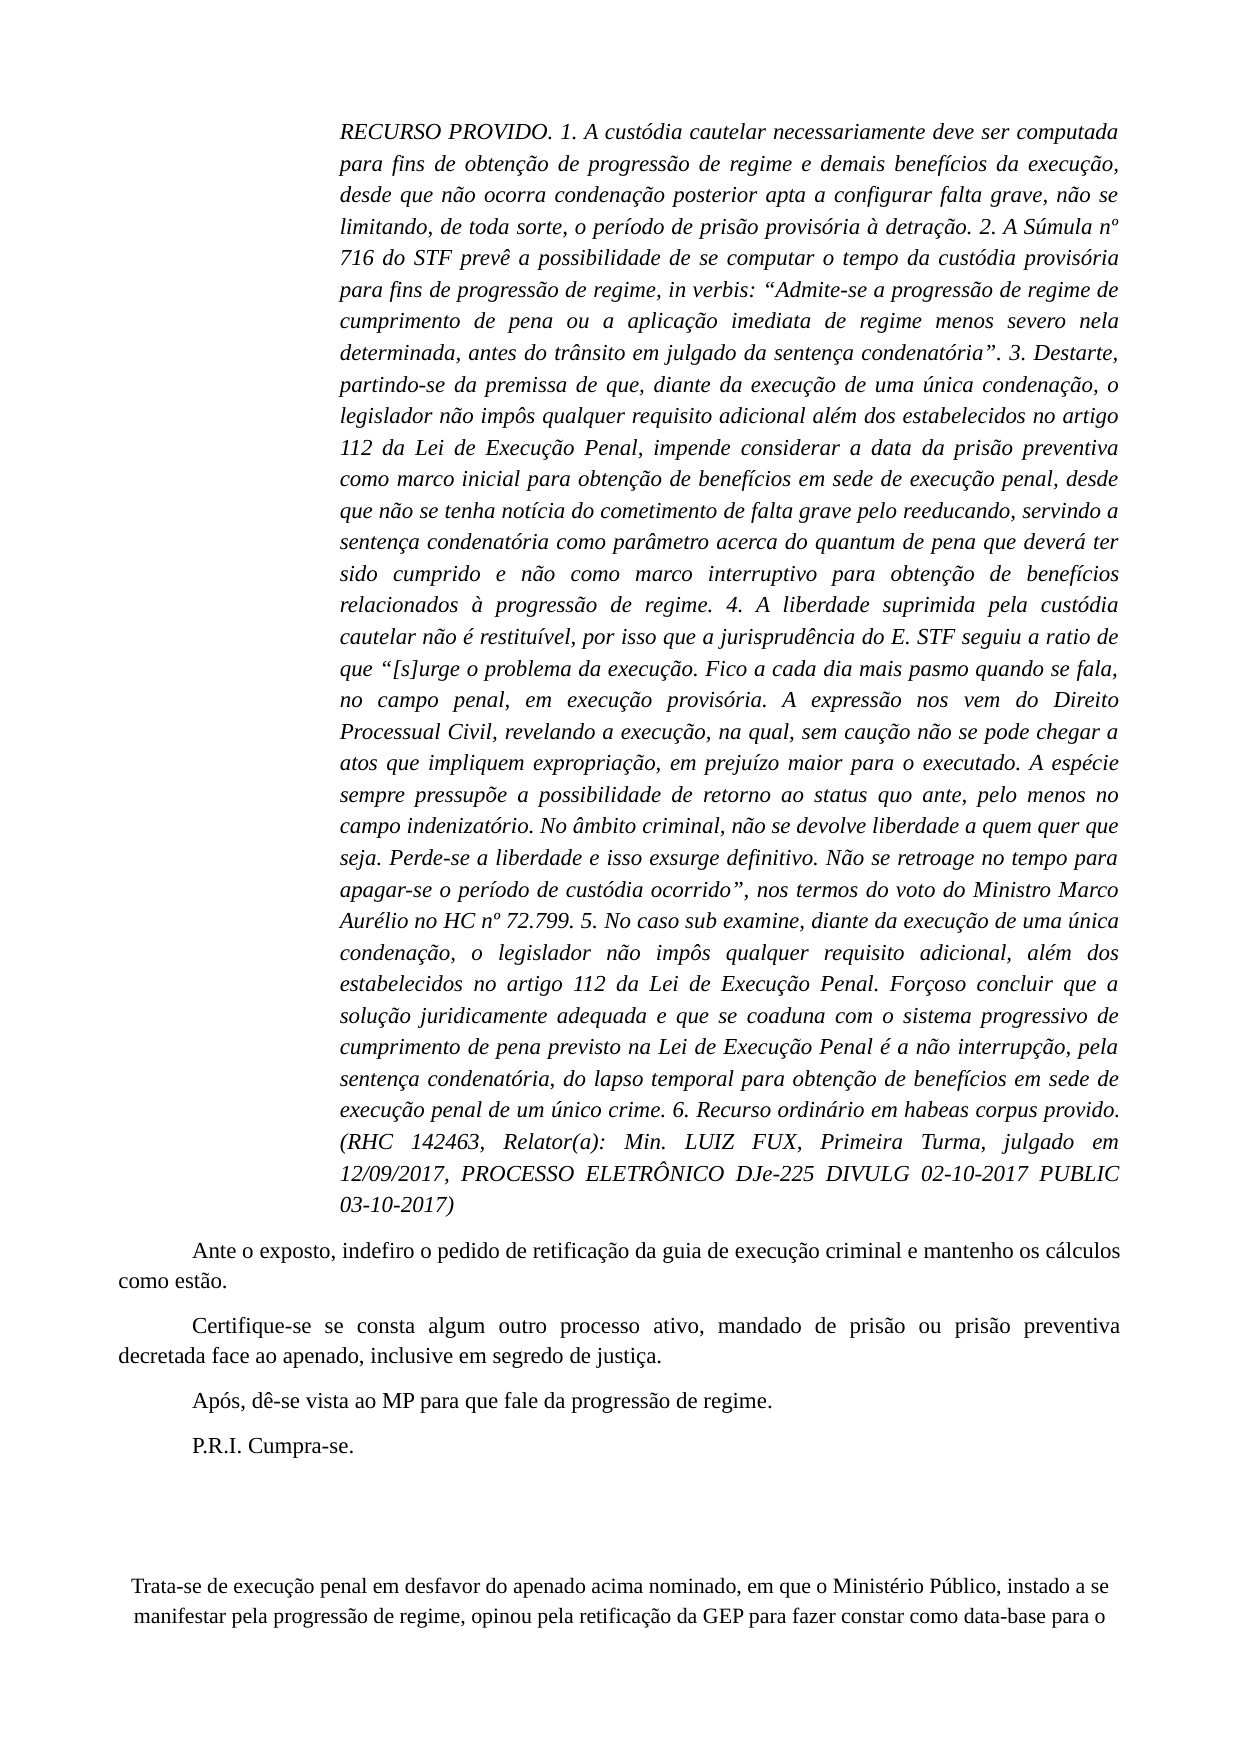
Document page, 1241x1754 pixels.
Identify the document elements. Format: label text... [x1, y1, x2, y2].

text Certifique-se se consta algum outro processo ativo, mandado de prisão ou prisão preventiva decretada face ao apenado, inclusive em segredo de justiça. [118, 1312, 1122, 1369]
text P.R.I. Cumpra-se. [118, 1432, 1122, 1458]
text Ante o exposto, indefiro o pedido de retificação da guia de execução criminal e mantenho os cálculos como estão. [118, 1237, 1122, 1294]
text Trata-se de execução penal em desfavor do apenado acima nominado, em que o Ministério Público, instado a se manifestar pela progressão de regime, opinou pela retificação da GEP para fazer constar como data-base para o [118, 1573, 1122, 1629]
text Após, dê-se vista ao MP para que fale da progressão de regime. [118, 1387, 1122, 1414]
text RECURSO PROVIDO. 1. A custódia cautelar necessariamente deve ser computada para fins de obtenção de progressão de regime e demais benefícios da execução, desde que não ocorra condenação posterior apta a configurar falta grave, não se limitando, de toda sorte, o período de prisão provisória à detração. 2. A Súmula nº 716 do STF prevê a possibilidade de se computar o tempo da custódia provisória para fins de progressão de regime, in verbis: “Admite-se a progressão de regime de cumprimento de pena ou a aplicação imediata de regime menos severo nela determinada, antes do trânsito em julgado da sentença condenatória”. 3. Destarte, partindo-se da premissa de que, diante da execução de uma única condenação, o legislador não impôs qualquer requisito adicional além dos estabelecidos no artigo 112 da Lei de Execução Penal, impende considerar a data da prisão preventiva como marco inicial para obtenção de benefícios em sede de execução penal, desde que não se tenha notícia do cometimento de falta grave pelo reeducando, servindo a sentença condenatória como parâmetro acerca do quantum de pena que deverá ter sido cumprido e não como marco interruptivo para obtenção de benefícios relacionados à progressão de regime. 4. A liberdade suprimida pela custódia cautelar não é restituível, por isso que a jurisprudência do E. STF seguiu a ratio de que “[s]urge o problema da execução. Fico a cada dia mais pasmo quando se fala, no campo penal, em execução provisória. A expressão nos vem do Direito Processual Civil, revelando a execução, na qual, sem caução não se pode chegar a atos que impliquem expropriação, em prejuízo maior para o executado. A espécie sempre pressupõe a possibilidade de retorno ao status quo ante, pelo menos no campo indenizatório. No âmbito criminal, não se devolve liberdade a quem quer que seja. Perde-se a liberdade e isso exsurge definitivo. Não se retroage no tempo para apagar-se o período de custódia ocorrido”, nos termos do voto do Ministro Marco Aurélio no HC nº 72.799. 5. No caso sub examine, diante da execução de uma única condenação, o legislador não impôs qualquer requisito adicional, além dos estabelecidos no artigo 112 da Lei de Execução Penal. Forçoso concluir que a solução juridicamente adequada e que se coaduna com o sistema progressivo de cumprimento de pena previsto na Lei de Execução Penal é a não interrupção, pela sentença condenatória, do lapso temporal para obtenção de benefícios em sede de execução penal de um único crime. 6. Recurso ordinário em habeas corpus provido. (RHC 142463, Relator(a): Min. LUIZ FUX, Primeira Turma, julgado em 12/09/2017, PROCESSO ELETRÔNICO DJe-225 DIVULG 02-10-2017 PUBLIC 03-10-2017) [339, 118, 1122, 1218]
